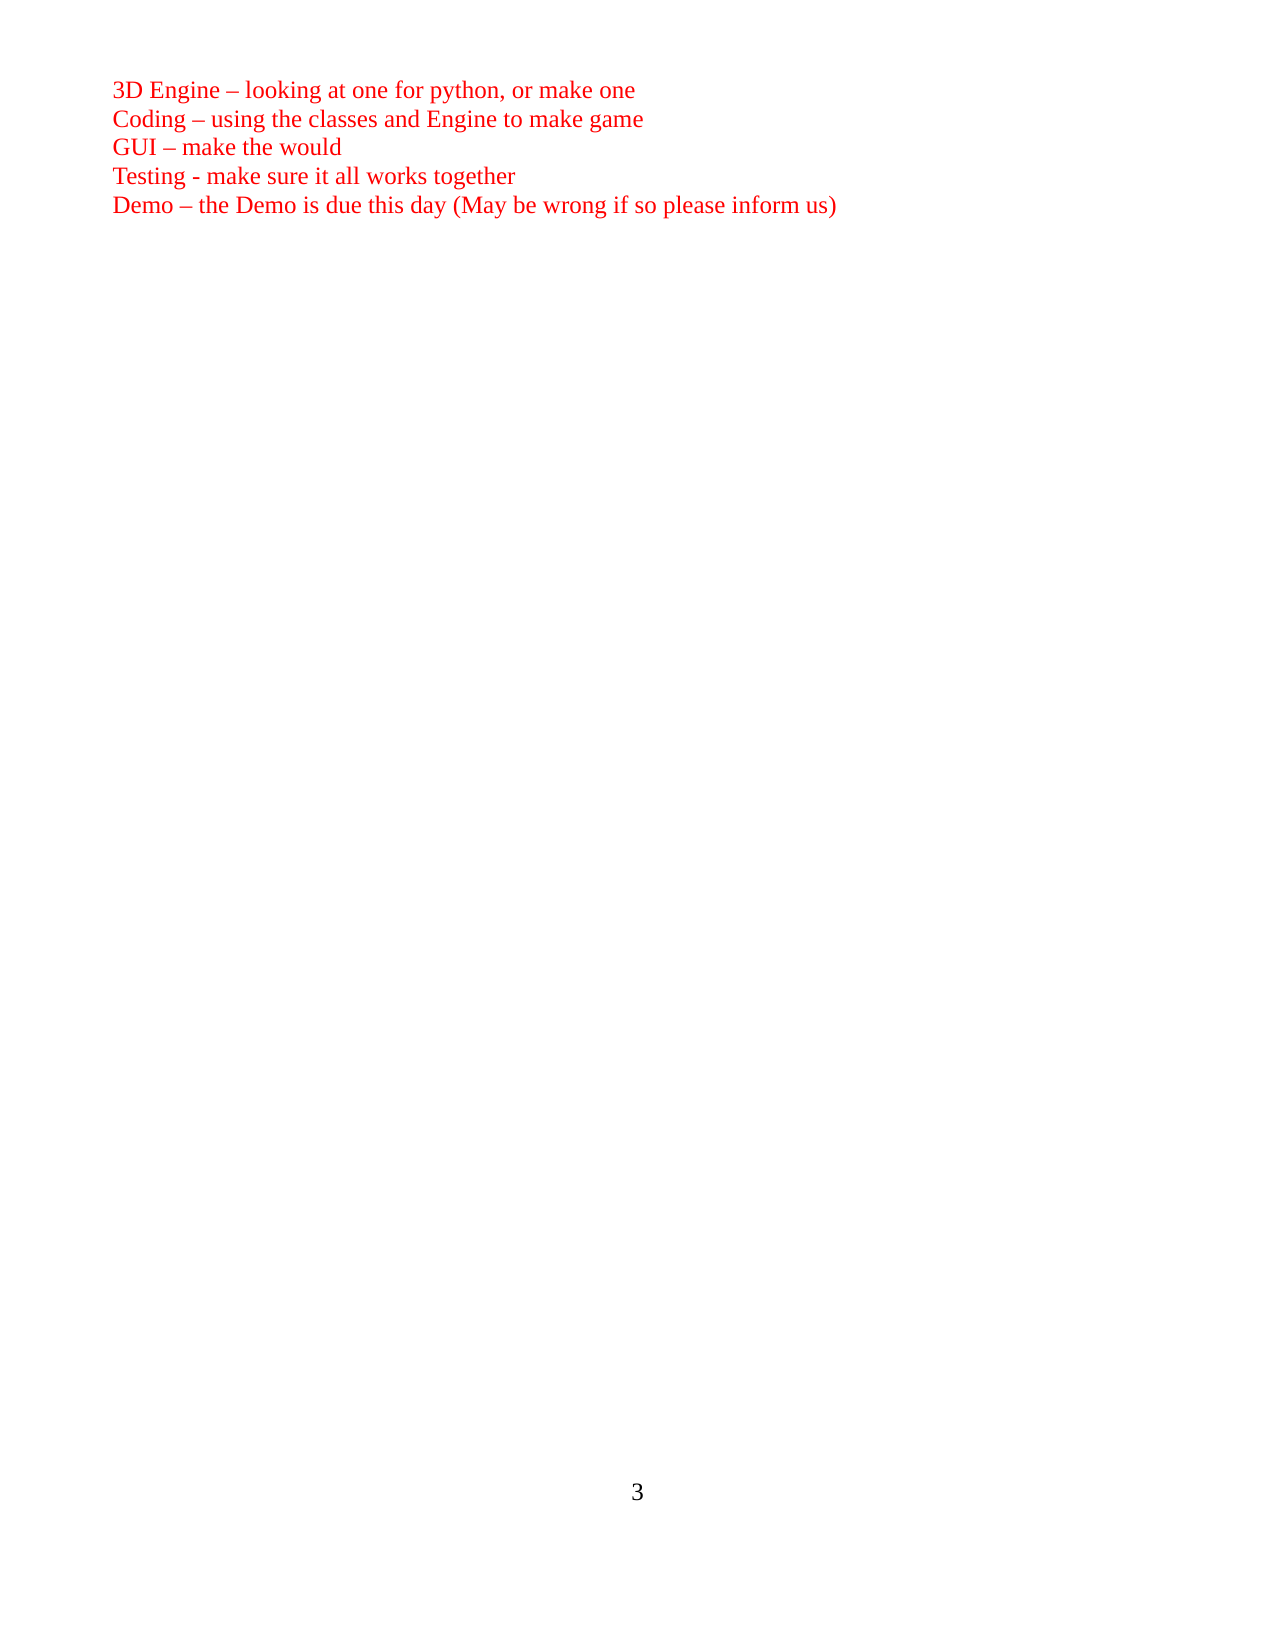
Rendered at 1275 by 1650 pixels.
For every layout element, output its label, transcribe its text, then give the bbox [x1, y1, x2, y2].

text Coding – using the classes and Engine to make game [112, 104, 1162, 132]
text 3D Engine – looking at one for python, or make one [112, 75, 1162, 104]
text GUI – make the would [112, 132, 1162, 161]
text Demo – the Demo is due this day (May be wrong if so please inform us) [112, 190, 1162, 219]
text Testing - make sure it all works together [112, 161, 1162, 190]
